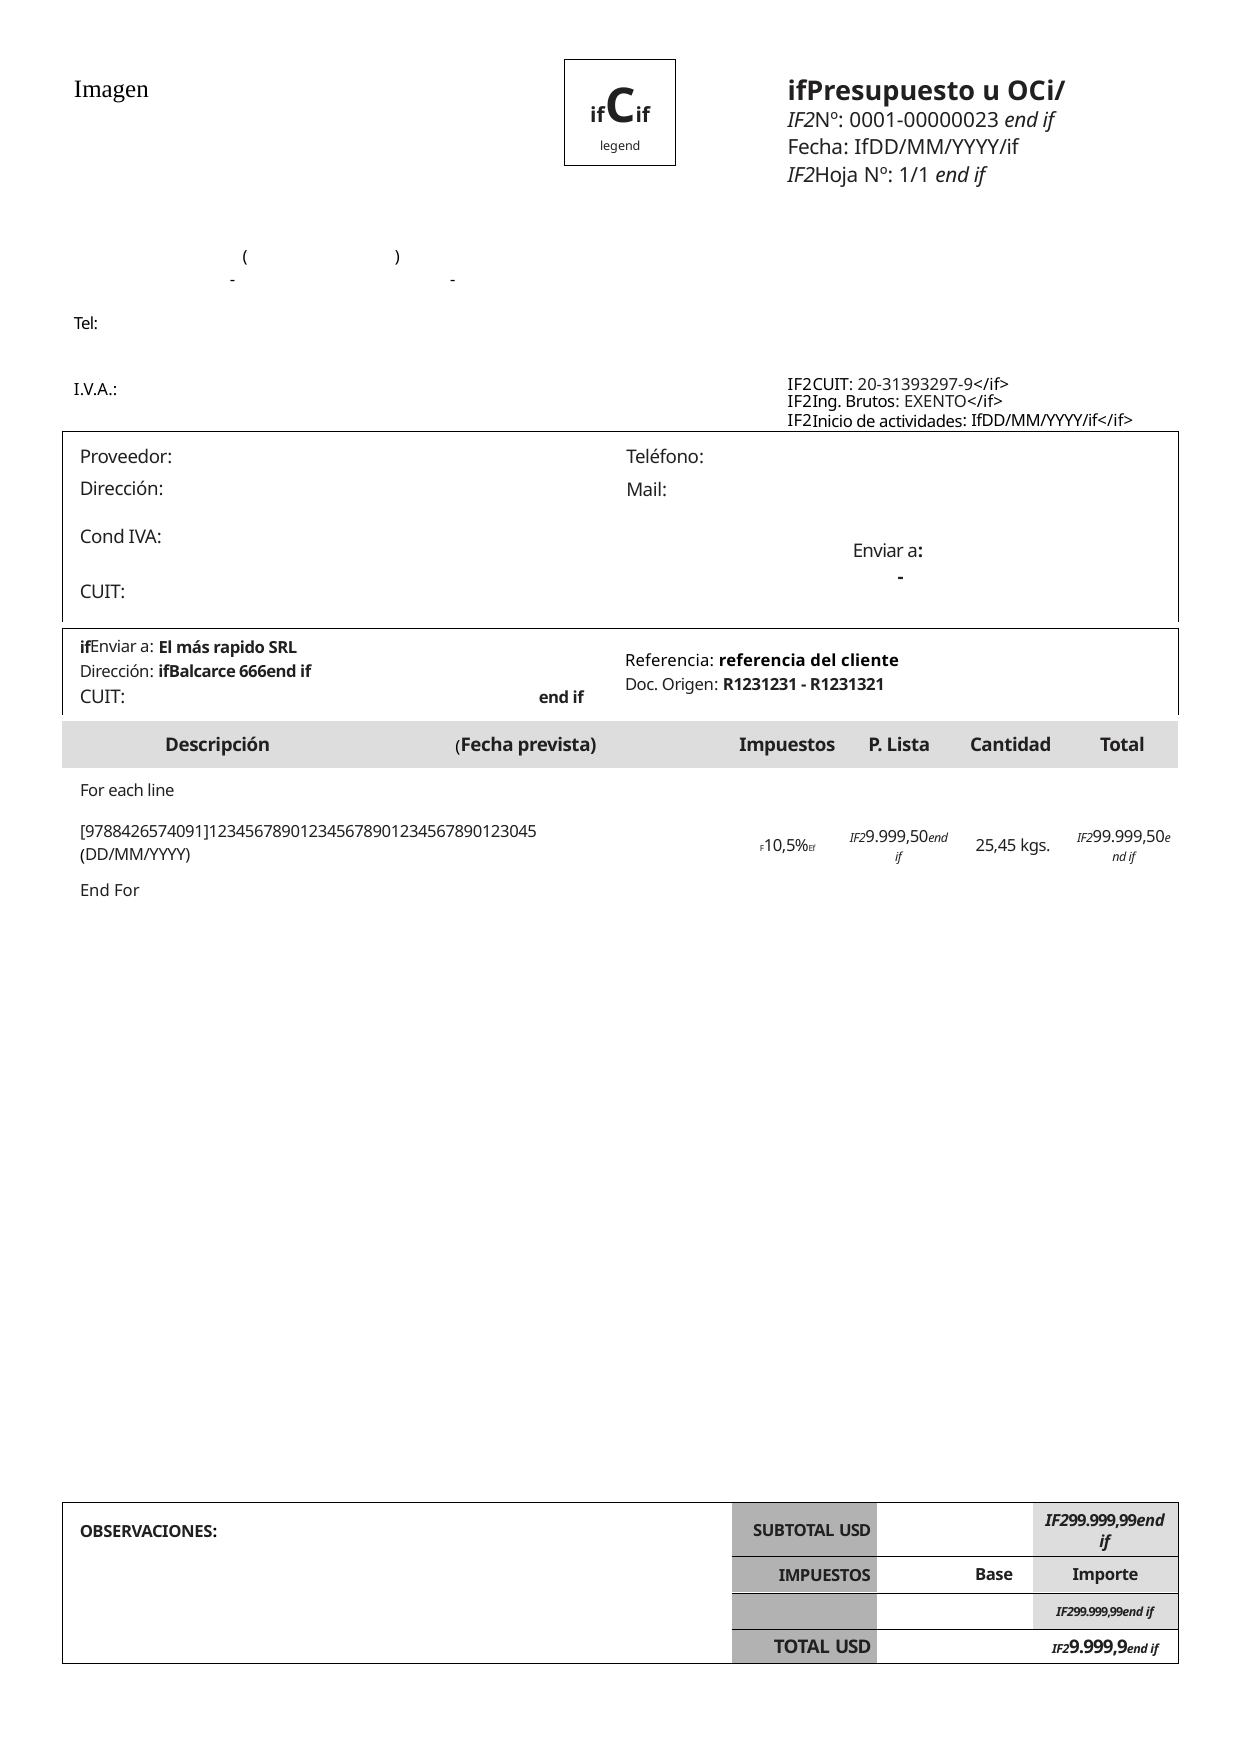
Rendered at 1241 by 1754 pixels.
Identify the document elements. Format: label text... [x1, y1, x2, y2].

table_cell [732, 873, 843, 913]
table_cell [1071, 873, 1178, 913]
table_cell IF29.999,50end if [843, 813, 955, 873]
table_header [1071, 773, 1178, 813]
table_header [843, 773, 955, 813]
table_cell [843, 873, 955, 913]
table_cell 25,45 kgs. [955, 813, 1071, 873]
table_cell [9788426574091]123456789012345678901234567890123045<if test="print_date_planned"> (DD/MM/YYYY)</if> [62, 813, 732, 873]
table_cell End For [62, 873, 732, 913]
table_cell F10,5%Ef [732, 813, 843, 873]
table_header [955, 773, 1071, 813]
table_cell IF299.999,50end if [1071, 813, 1178, 873]
table_header For each line [62, 773, 732, 813]
table_header [732, 773, 843, 813]
table_cell [955, 873, 1071, 913]
